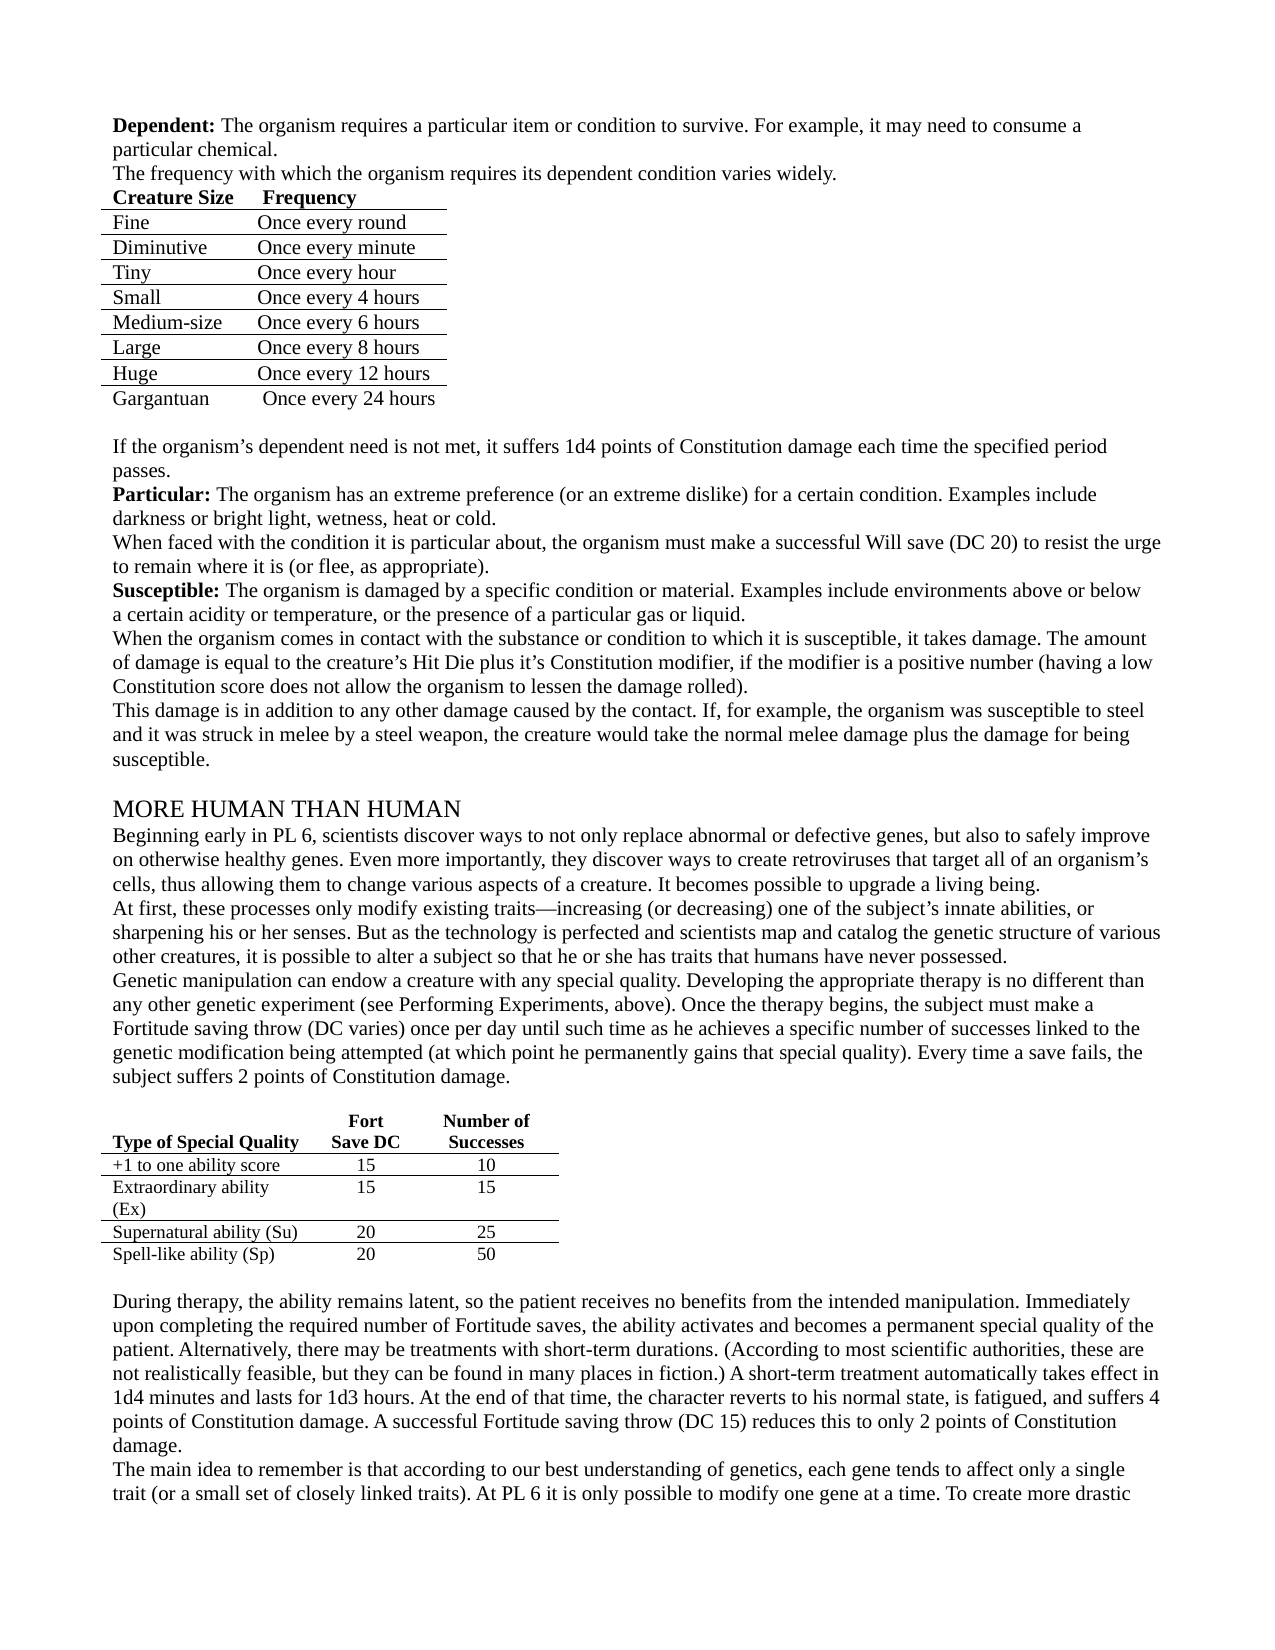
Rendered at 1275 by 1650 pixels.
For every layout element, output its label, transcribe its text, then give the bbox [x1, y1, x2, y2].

table_header Creature Size [101, 185, 246, 209]
table_cell Small [101, 285, 246, 309]
table_cell Diminutive [101, 235, 246, 259]
text When faced with the condition it is particular about, the organism must make a successful Will save (DC 20) to resist the urge to remain where it is (or flee, as appropriate). [112, 530, 1162, 578]
table_cell +1 to one ability score [101, 1154, 318, 1175]
table_cell Medium-size [101, 310, 246, 334]
table_cell Gargantuan [101, 386, 246, 409]
subtitle MORE HUMAN THAN HUMAN [112, 794, 1162, 823]
text Dependent: The organism requires a particular item or condition to survive. For example, it may need to consume a particular chemical. [112, 112, 1162, 161]
table_cell Extraordinary ability (Ex) [101, 1176, 318, 1219]
table_cell Once every 8 hours [246, 335, 447, 359]
table_cell Once every minute [246, 235, 447, 259]
table_header Type of Special Quality [101, 1110, 318, 1153]
text This damage is in addition to any other damage caused by the contact. If, for example, the organism was susceptible to steel and it was struck in melee by a steel weapon, the creature would take the normal melee damage plus the damage for being susceptible. [112, 698, 1162, 771]
table_cell 10 [413, 1154, 559, 1175]
text a certain acidity or temperature, or the presence of a particular gas or liquid. [112, 602, 1162, 626]
table_cell Once every 4 hours [246, 285, 447, 309]
table_header Number of Successes [413, 1110, 559, 1153]
table_cell Once every hour [246, 260, 447, 284]
table_cell 20 [319, 1221, 413, 1242]
table_header Frequency [246, 185, 447, 209]
table_cell Once every round [246, 210, 447, 234]
text Particular: The organism has an extreme preference (or an extreme dislike) for a certain condition. Examples include darkness or bright light, wetness, heat or cold. [112, 482, 1162, 530]
table_cell Tiny [101, 260, 246, 284]
text The main idea to remember is that according to our best understanding of genetics, each gene tends to affect only a single trait (or a small set of closely linked traits). At PL 6 it is only possible to modify one gene at a time. To create more drastic [112, 1457, 1162, 1505]
table_cell 50 [413, 1243, 559, 1265]
table_cell Once every 24 hours [246, 386, 447, 409]
table_cell Spell-like ability (Sp) [101, 1243, 318, 1265]
text The frequency with which the organism requires its dependent condition varies widely. [112, 161, 1162, 185]
table_cell 15 [413, 1176, 559, 1219]
text Beginning early in PL 6, scientists discover ways to not only replace abnormal or defective genes, but also to safely improve on otherwise healthy genes. Even more importantly, they discover ways to create retroviruses that target all of an organism’s cells, thus allowing them to change various aspects of a creature. It becomes possible to upgrade a living being. [112, 823, 1162, 896]
table_cell Once every 12 hours [246, 360, 447, 384]
table_cell Huge [101, 360, 246, 384]
table_cell 15 [319, 1176, 413, 1219]
text When the organism comes in contact with the substance or condition to which it is susceptible, it takes damage. The amount of damage is equal to the creature’s Hit Die plus it’s Constitution modifier, if the modifier is a positive number (having a low Constitution score does not allow the organism to lessen the damage rolled). [112, 626, 1162, 698]
table_cell 20 [319, 1243, 413, 1265]
table_cell Large [101, 335, 246, 359]
table_cell Fine [101, 210, 246, 234]
table_cell 25 [413, 1221, 559, 1242]
table_cell Supernatural ability (Su) [101, 1221, 318, 1242]
table_cell 15 [319, 1154, 413, 1175]
table_header Fort Save DC [319, 1110, 413, 1153]
text Susceptible: The organism is damaged by a specific condition or material. Examples include environments above or below [112, 578, 1162, 602]
text Genetic manipulation can endow a creature with any special quality. Developing the appropriate therapy is no different than any other genetic experiment (see Performing Experiments, above). Once the therapy begins, the subject must make a Fortitude saving throw (DC varies) once per day until such time as he achieves a specific number of successes linked to the genetic modification being attempted (at which point he permanently gains that special quality). Every time a save fails, the subject suffers 2 points of Constitution damage. [112, 968, 1162, 1088]
text At first, these processes only modify existing traits—increasing (or decreasing) one of the subject’s innate abilities, or sharpening his or her senses. But as the technology is perfected and scientists map and catalog the genetic structure of various other creatures, it is possible to alter a subject so that he or she has traits that humans have never possessed. [112, 896, 1162, 968]
text During therapy, the ability remains latent, so the patient receives no benefits from the intended manipulation. Immediately upon completing the required number of Fortitude saves, the ability activates and becomes a permanent special quality of the patient. Alternatively, there may be treatments with short-term durations. (According to most scientific authorities, these are not realistically feasible, but they can be found in many places in fiction.) A short-term treatment automatically takes effect in 1d4 minutes and lasts for 1d3 hours. At the end of that time, the character reverts to his normal state, is fatigued, and suffers 4 points of Constitution damage. A successful Fortitude saving throw (DC 15) reduces this to only 2 points of Constitution damage. [112, 1289, 1162, 1457]
table_cell Once every 6 hours [246, 310, 447, 334]
text If the organism’s dependent need is not met, it suffers 1d4 points of Constitution damage each time the specified period passes. [112, 434, 1162, 482]
